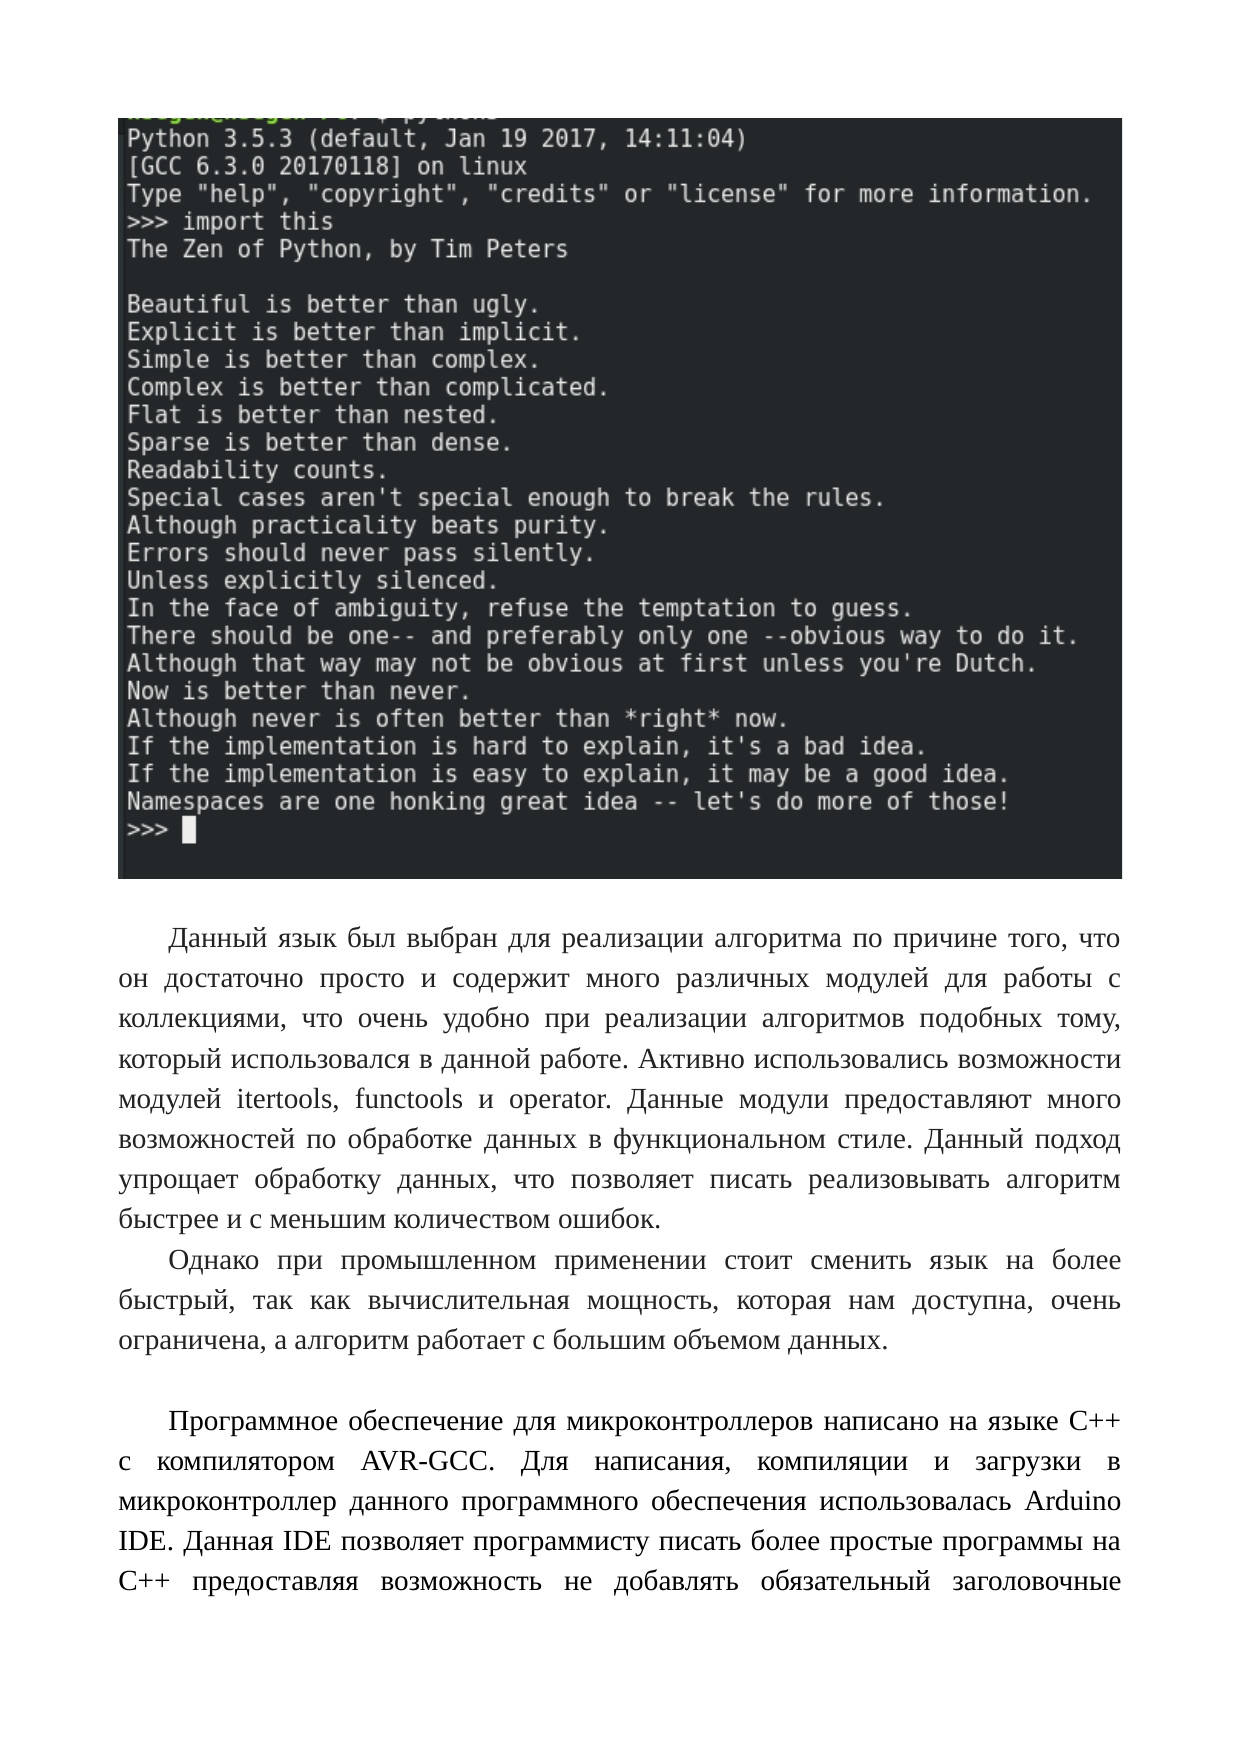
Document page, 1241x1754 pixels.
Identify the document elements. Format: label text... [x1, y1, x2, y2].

text Данный язык был выбран для реализации алгоритма по причине того, что он достаточно просто и содержит много различных модулей для работы с коллекциями, что очень удобно при реализации алгоритмов подобных тому, который использовался в данной работе. Активно использовались возможности модулей itertools, functools и operator. Данные модули предоставляют много возможностей по обработке данных в функциональном стиле. Данный подход упрощает обработку данных, что позволяет писать реализовывать алгоритм быстрее и с меньшим количеством ошибок. [118, 920, 1122, 1235]
text Программное обеспечение для микроконтроллеров написано на языке C++ с компилятором AVR-GCC. Для написания, компиляции и загрузки в микроконтроллер данного программного обеспечения использовалась Arduino IDE. Данная IDE позволяет программисту писать более простые программы на C++ предоставляя возможность не добавлять обязательный заголовочные [118, 1403, 1122, 1597]
text Однако при промышленном применении стоит сменить язык на более быстрый, так как вычислительная мощность, которая нам доступна, очень ограничена, а алгоритм работает с большим объемом данных. [118, 1242, 1122, 1356]
picture [118, 118, 1123, 879]
